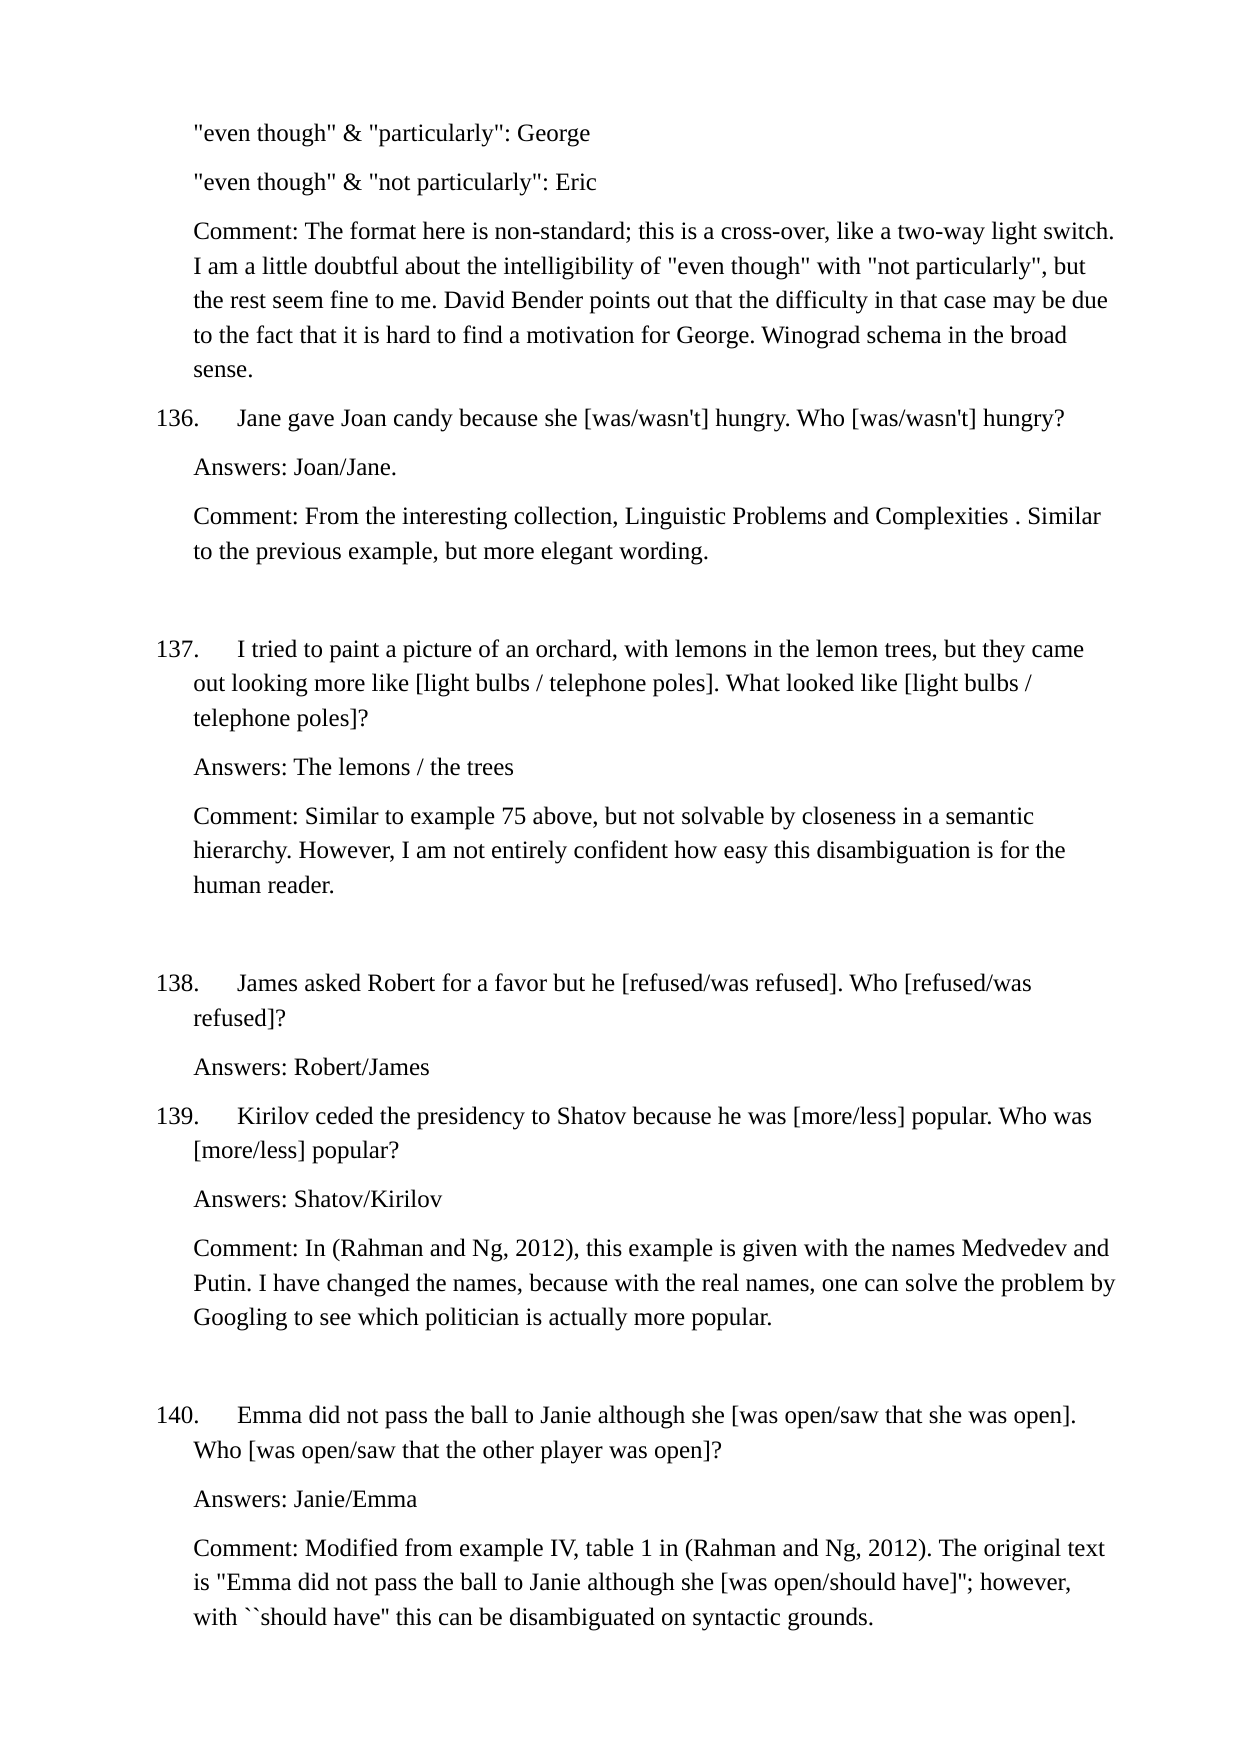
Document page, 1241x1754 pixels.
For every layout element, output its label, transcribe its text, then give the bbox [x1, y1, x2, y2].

list Answers: Shatov/Kirilov [156, 1184, 1122, 1213]
list Comment: Similar to example 75 above, but not solvable by closeness in a semantic hierarchy. However, I am not entirely confident how easy this disambiguation is for the human reader. [156, 801, 1122, 899]
list Comment: In (Rahman and Ng, 2012), this example is given with the names Medvedev and Putin. I have changed the names, because with the real names, one can solve the problem by Googling to see which politician is actually more popular. [156, 1233, 1122, 1331]
list Jane gave Joan candy because she [was/wasn't] hungry. Who [was/wasn't] hungry? [156, 403, 1122, 432]
list Answers: Robert/James [156, 1052, 1122, 1080]
list Emma did not pass the ball to Janie although she [was open/saw that she was open]. Who [was open/saw that the other player was open]? [156, 1400, 1122, 1464]
list James asked Robert for a favor but he [refused/was refused]. Who [refused/was refused]? [156, 968, 1122, 1031]
list Answers: The lemons / the trees [156, 752, 1122, 781]
list Comment: From the interesting collection, Linguistic Problems and Complexities . Similar to the previous example, but more elegant wording. [156, 501, 1122, 564]
list I tried to paint a picture of an orchard, with lemons in the lemon trees, but they came out looking more like [light bulbs / telephone poles]. What looked like [light bulbs / telephone poles]? [156, 634, 1122, 732]
list Comment: The format here is non-standard; this is a cross-over, like a two-way light switch. I am a little doubtful about the intelligibility of "even though" with "not particularly", but the rest seem fine to me. David Bender points out that the difficulty in that case may be due to the fact that it is hard to find a motivation for George. Winograd schema in the broad sense. [156, 216, 1122, 383]
list Answers: Joan/Jane. [156, 452, 1122, 481]
list Comment: Modified from example IV, table 1 in (Rahman and Ng, 2012). The original text is "Emma did not pass the ball to Janie although she [was open/should have]''; however, with ``should have'' this can be disambiguated on syntactic grounds. [156, 1533, 1122, 1631]
list Answers: Janie/Emma [156, 1484, 1122, 1513]
list Kirilov ceded the presidency to Shatov because he was [more/less] popular. Who was [more/less] popular? [156, 1101, 1122, 1164]
list "even though" & "particularly": George [156, 118, 1122, 147]
list "even though" & "not particularly": Eric [156, 167, 1122, 196]
